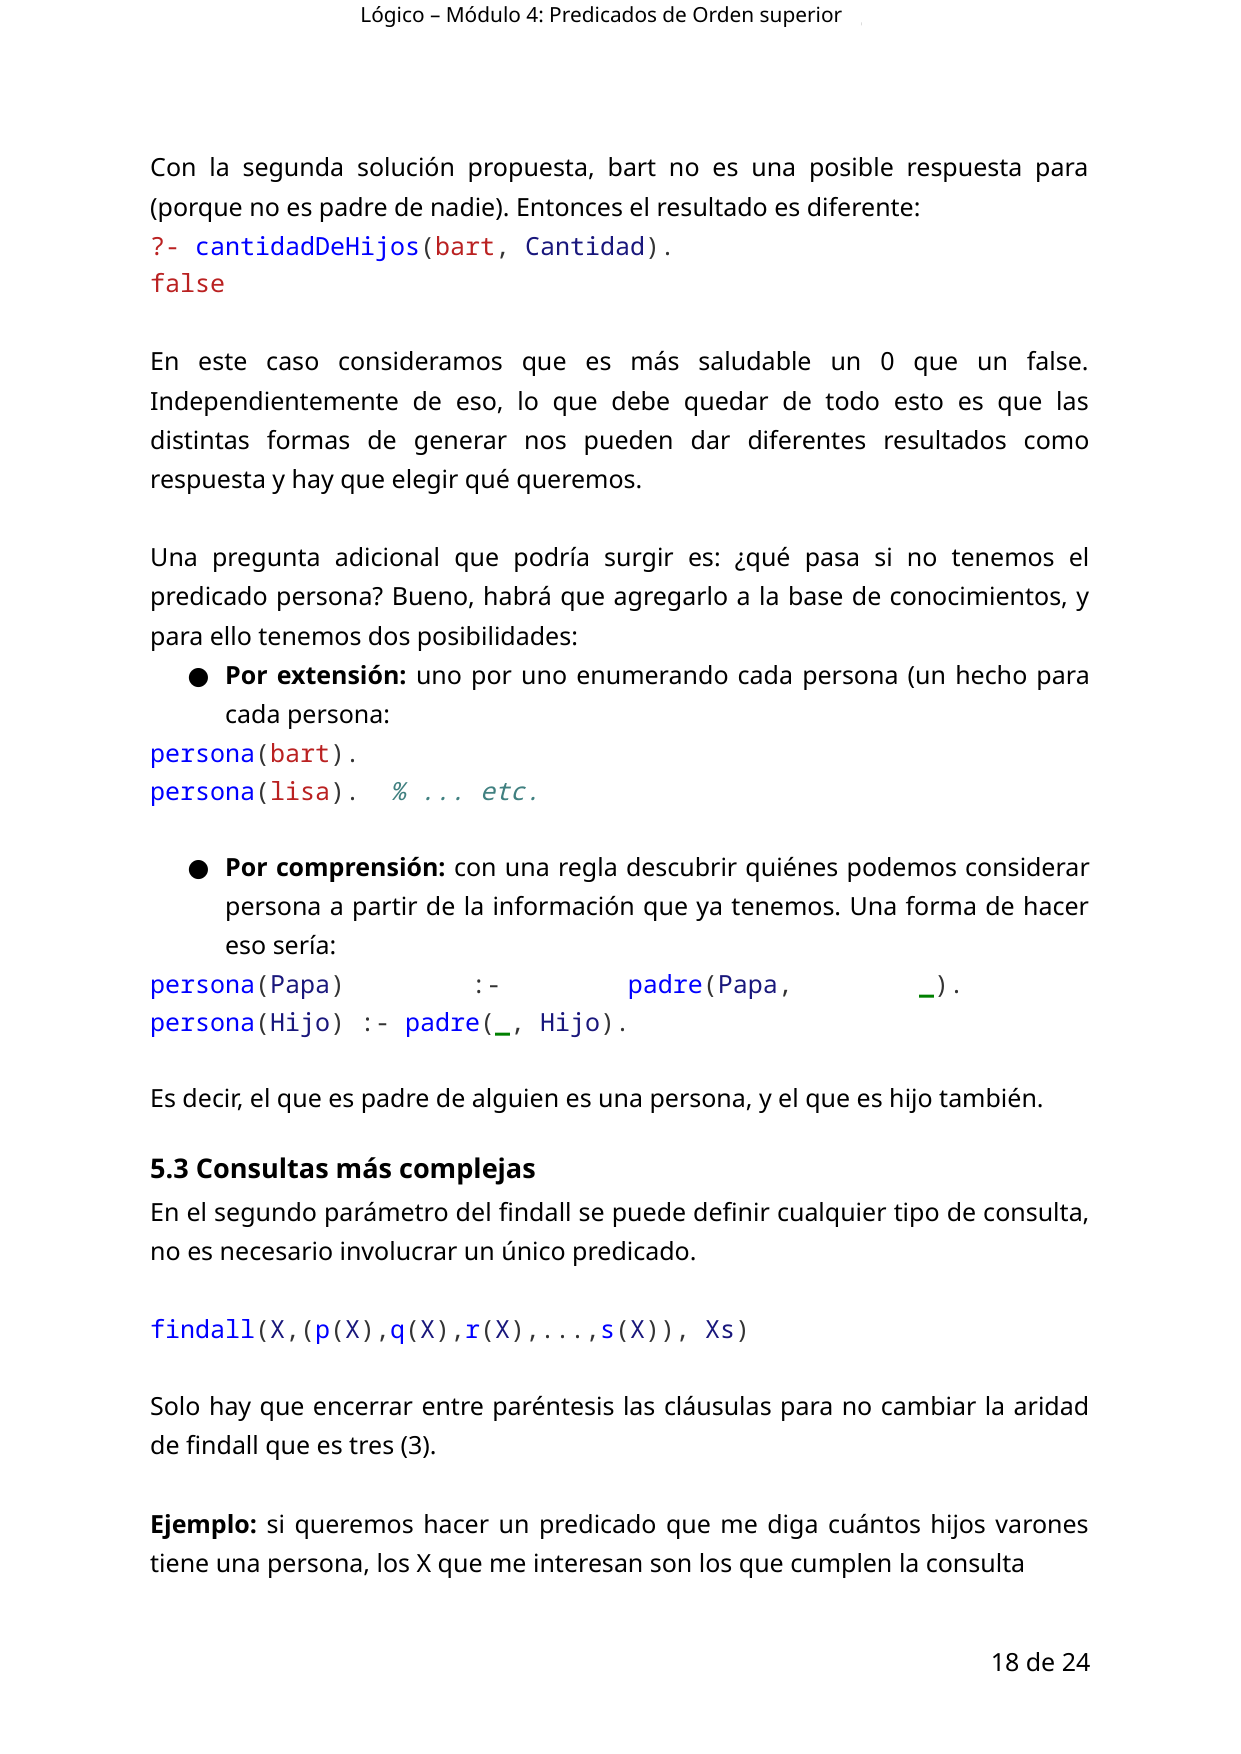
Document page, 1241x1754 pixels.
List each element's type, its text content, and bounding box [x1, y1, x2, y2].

text false [150, 266, 1090, 300]
text En el segundo parámetro del findall se puede definir cualquier tipo de consulta, no es necesario involucrar un único predicado. [150, 1195, 1090, 1268]
text Una pregunta adicional que podría surgir es: ¿qué pasa si no tenemos el predicado persona? Bueno, habrá que agregarlo a la base de conocimientos, y para ello tenemos dos posibilidades: [150, 540, 1090, 652]
text Ejemplo: si queremos hacer un predicado que me diga cuántos hijos varones tiene una persona, los X que me interesan son los que cumplen la consulta [150, 1506, 1090, 1579]
text En este caso consideramos que es más saludable un 0 que un false. Independientemente de eso, lo que debe quedar de todo esto es que las distintas formas de generar nos pueden dar diferentes resultados como respuesta y hay que elegir qué queremos. [150, 344, 1090, 496]
text Es decir, el que es padre de alguien es una persona, y el que es hijo también. [150, 1081, 1090, 1115]
subtitle 5.3 Consultas más complejas [150, 1149, 1090, 1186]
text ?- cantidadDeHijos(bart, Cantidad). [150, 228, 1090, 262]
list Por extensión: uno por uno enumerando cada persona (un hecho para cada persona: [187, 657, 1090, 731]
text findall(X,(p(X),q(X),r(X),...,s(X)), Xs) [150, 1312, 1090, 1346]
text persona(bart). persona(lisa). % ... etc. [150, 736, 1090, 807]
text Con la segunda solución propuesta, bart no es una posible respuesta para (porque no es padre de nadie). Entonces el resultado es diferente: [150, 150, 1090, 223]
list Por comprensión: con una regla descubrir quiénes podemos considerar persona a partir de la información que ya tenemos. Una forma de hacer eso sería: [187, 850, 1090, 962]
text Solo hay que encerrar entre paréntesis las cláusulas para no cambiar la aridad de findall que es tres (3). [150, 1389, 1090, 1462]
text persona(Papa) :- padre(Papa, _). persona(Hijo) :- padre(_, Hijo). [150, 967, 1090, 1039]
